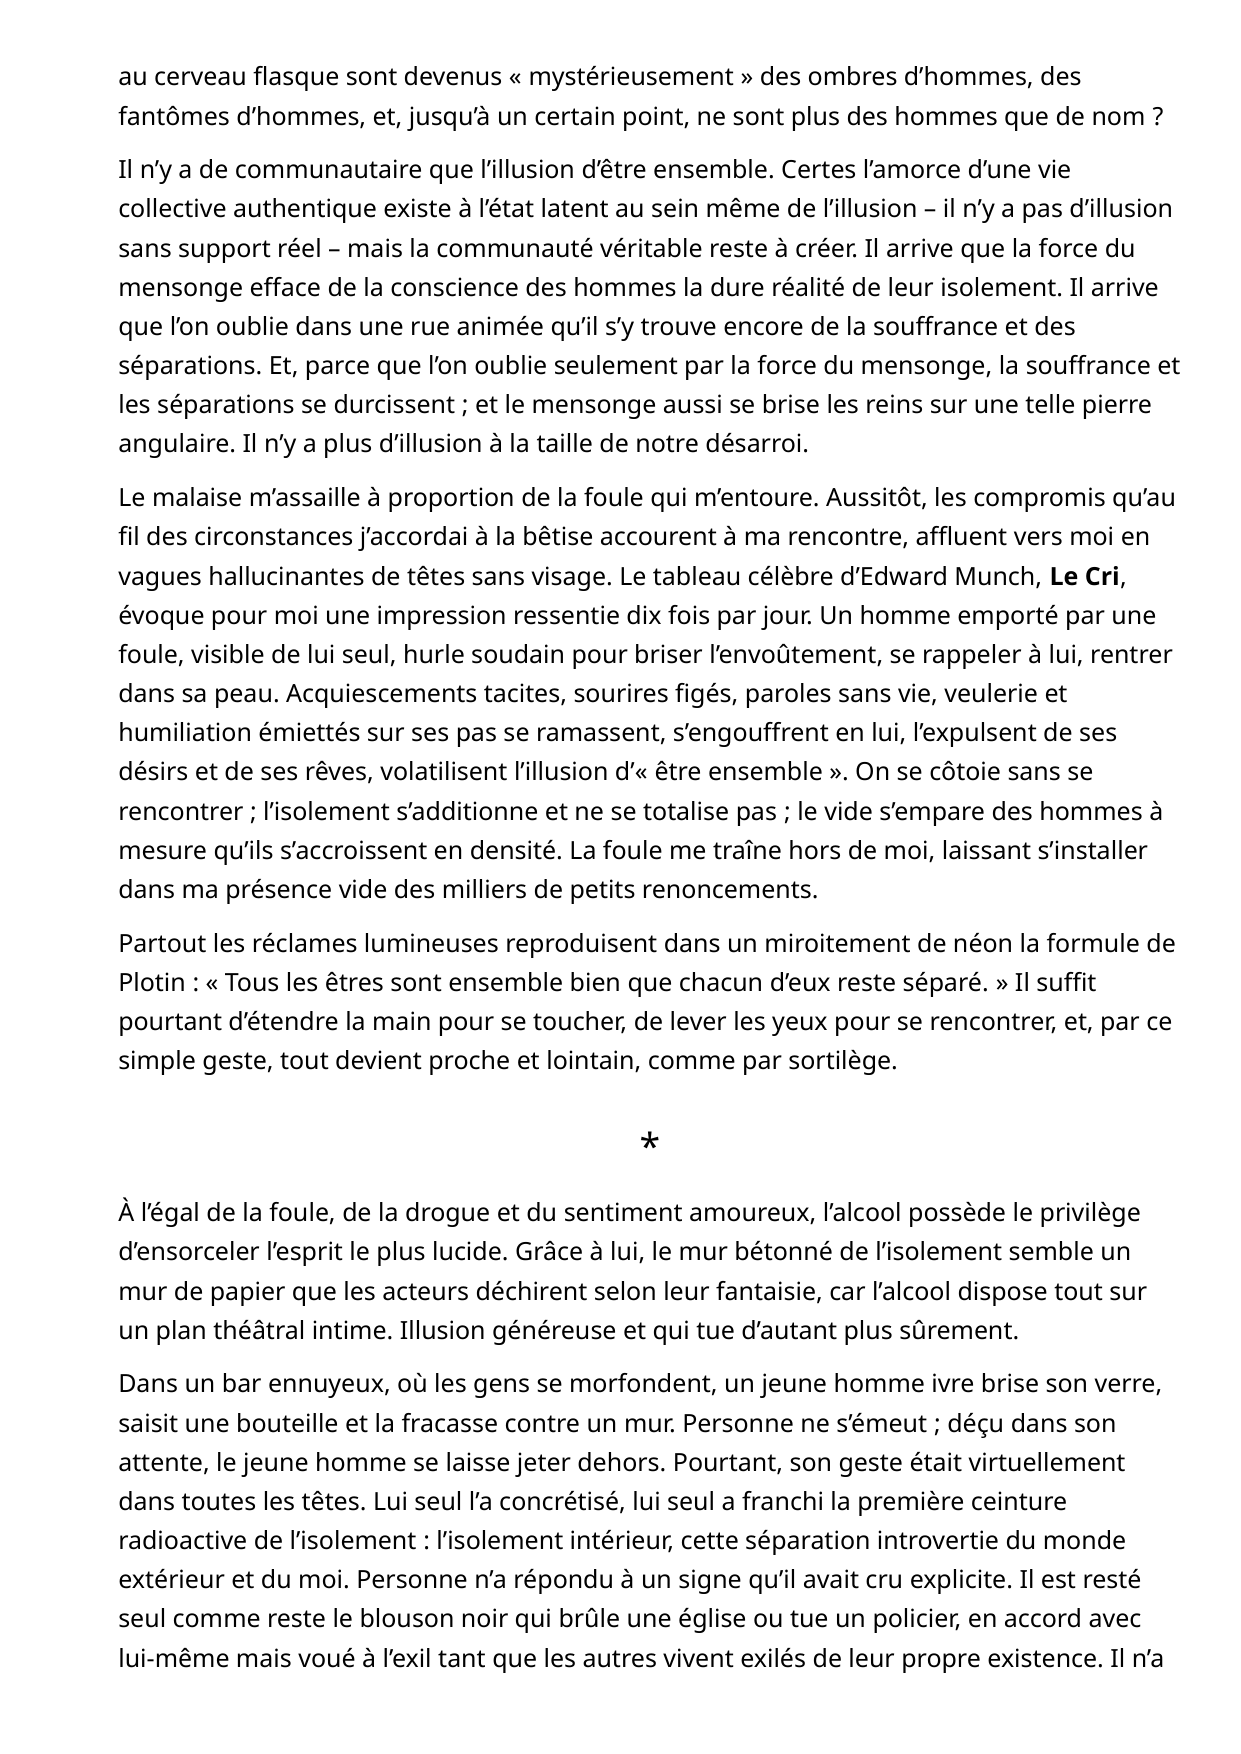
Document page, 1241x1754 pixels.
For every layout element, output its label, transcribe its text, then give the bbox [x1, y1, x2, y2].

text À l’égal de la foule, de la drogue et du sentiment amoureux, l’alcool possède le privilège d’ensorceler l’esprit le plus lucide. Grâce à lui, le mur bétonné de l’isolement semble un mur de papier que les acteurs déchirent selon leur fantaisie, car l’alcool dispose tout sur un plan théâtral intime. Illusion généreuse et qui tue d’autant plus sûrement. [118, 1195, 1181, 1346]
text Partout les réclames lumineuses reproduisent dans un miroitement de néon la formule de Plotin : « Tous les êtres sont ensemble bien que chacun d’eux reste séparé. » Il suffit pourtant d’étendre la main pour se toucher, de lever les yeux pour se rencontrer, et, par ce simple geste, tout devient proche et lointain, comme par sortilège. [118, 925, 1181, 1077]
text * [118, 1120, 1181, 1171]
text au cerveau flasque sont devenus « mystérieusement » des ombres d’hommes, des fantômes d’hommes, et, jusqu’à un certain point, ne sont plus des hommes que de nom ? [118, 59, 1181, 132]
text Dans un bar ennuyeux, où les gens se morfondent, un jeune homme ivre brise son verre, saisit une bouteille et la fracasse contre un mur. Personne ne s’émeut ; déçu dans son attente, le jeune homme se laisse jeter dehors. Pourtant, son geste était virtuellement dans toutes les têtes. Lui seul l’a concrétisé, lui seul a franchi la première ceinture radioactive de l’isolement : l’isolement intérieur, cette séparation introvertie du monde extérieur et du moi. Personne n’a répondu à un signe qu’il avait cru explicite. Il est resté seul comme reste le blouson noir qui brûle une église ou tue un policier, en accord avec lui-même mais voué à l’exil tant que les autres vivent exilés de leur propre existence. Il n’a [118, 1366, 1181, 1674]
text Il n’y a de communautaire que l’illusion d’être ensemble. Certes l’amorce d’une vie collective authentique existe à l’état latent au sein même de l’illusion – il n’y a pas d’illusion sans support réel – mais la communauté véritable reste à créer. Il arrive que la force du mensonge efface de la conscience des hommes la dure réalité de leur isolement. Il arrive que l’on oublie dans une rue animée qu’il s’y trouve encore de la souffrance et des séparations. Et, parce que l’on oublie seulement par la force du mensonge, la souffrance et les séparations se durcissent ; et le mensonge aussi se brise les reins sur une telle pierre angulaire. Il n’y a plus d’illusion à la taille de notre désarroi. [118, 152, 1181, 460]
text Le malaise m’assaille à proportion de la foule qui m’entoure. Aussitôt, les compromis qu’au fil des circonstances j’accordai à la bêtise accourent à ma rencontre, affluent vers moi en vagues hallucinantes de têtes sans visage. Le tableau célèbre d’Edward Munch, Le Cri, évoque pour moi une impression ressentie dix fois par jour. Un homme emporté par une foule, visible de lui seul, hurle soudain pour briser l’envoûtement, se rappeler à lui, rentrer dans sa peau. Acquiescements tacites, sourires figés, paroles sans vie, veulerie et humiliation émiettés sur ses pas se ramassent, s’engouffrent en lui, l’expulsent de ses désirs et de ses rêves, volatilisent l’illusion d’« être ensemble ». On se côtoie sans se rencontrer ; l’isolement s’additionne et ne se totalise pas ; le vide s’empare des hommes à mesure qu’ils s’accroissent en densité. La foule me traîne hors de moi, laissant s’installer dans ma présence vide des milliers de petits renoncements. [118, 480, 1181, 906]
